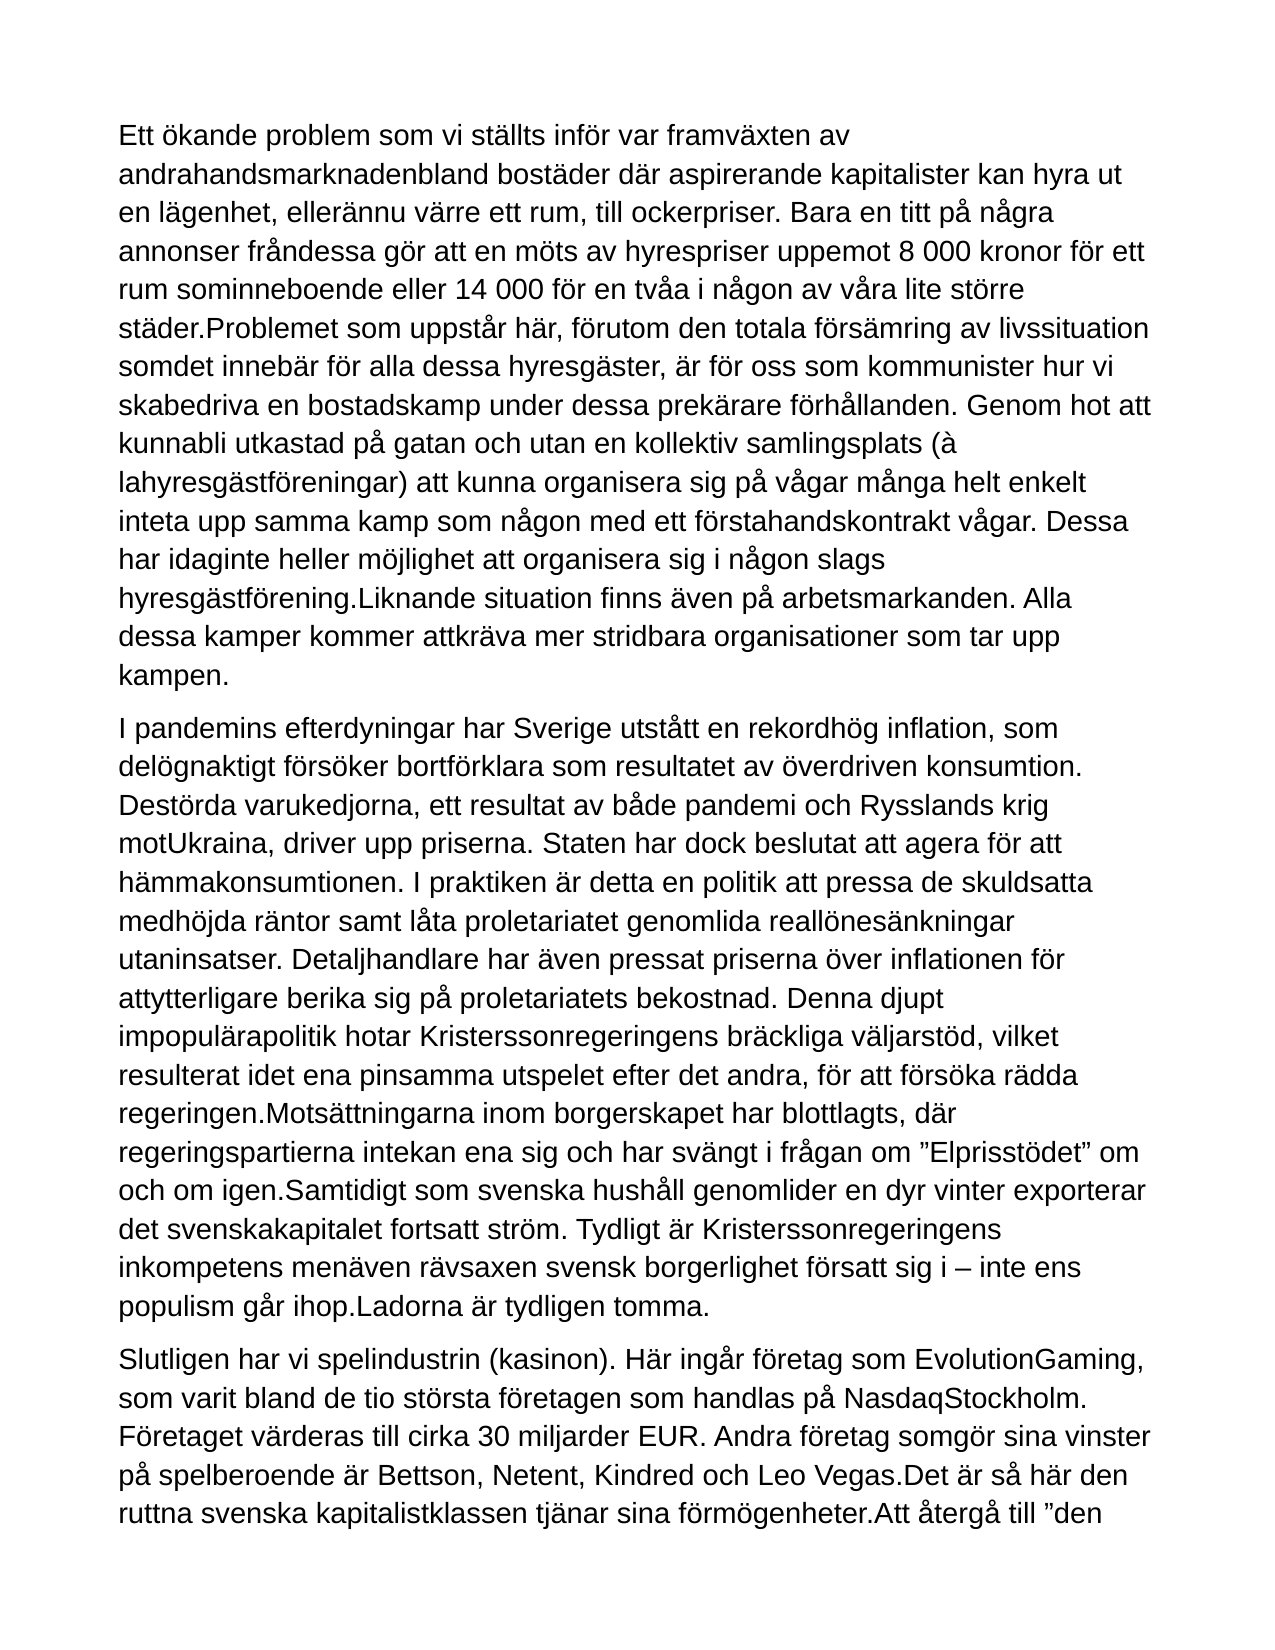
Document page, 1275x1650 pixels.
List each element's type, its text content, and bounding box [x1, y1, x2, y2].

text Ett ökande problem som vi ställts inför var framväxten av andrahandsmarknadenbland bostäder där aspirerande kapitalister kan hyra ut en lägenhet, ellerännu värre ett rum, till ockerpriser. Bara en titt på några annonser fråndessa gör att en möts av hyrespriser uppemot 8 000 kronor för ett rum sominneboende eller 14 000 för en tvåa i någon av våra lite större städer.Problemet som uppstår här, förutom den totala försämring av livssituation somdet innebär för alla dessa hyresgäster, är för oss som kommunister hur vi skabedriva en bostadskamp under dessa prekärare förhållanden. Genom hot att kunnabli utkastad på gatan och utan en kollektiv samlingsplats (à lahyresgästföreningar) att kunna organisera sig på vågar många helt enkelt inteta upp samma kamp som någon med ett förstahandskontrakt vågar. Dessa har idaginte heller möjlighet att organisera sig i någon slags hyresgästförening.Liknande situation finns även på arbetsmarkanden. Alla dessa kamper kommer attkräva mer stridbara organisationer som tar upp kampen. [118, 118, 1157, 691]
text I pandemins efterdyningar har Sverige utstått en rekordhög inflation, som delögnaktigt försöker bortförklara som resultatet av överdriven konsumtion. Destörda varukedjorna, ett resultat av både pandemi och Rysslands krig motUkraina, driver upp priserna. Staten har dock beslutat att agera för att hämmakonsumtionen. I praktiken är detta en politik att pressa de skuldsatta medhöjda räntor samt låta proletariatet genomlida reallönesänkningar utaninsatser. Detaljhandlare har även pressat priserna över inflationen för attytterligare berika sig på proletariatets bekostnad. Denna djupt impopulärapolitik hotar Kristerssonregeringens bräckliga väljarstöd, vilket resulterat idet ena pinsamma utspelet efter det andra, för att försöka rädda regeringen.Motsättningarna inom borgerskapet har blottlagts, där regeringspartierna intekan ena sig och har svängt i frågan om ”Elprisstödet” om och om igen.Samtidigt som svenska hushåll genomlider en dyr vinter exporterar det svenskakapitalet fortsatt ström. Tydligt är Kristerssonregeringens inkompetens menäven rävsaxen svensk borgerlighet försatt sig i – inte ens populism går ihop.Ladorna är tydligen tomma. [118, 711, 1157, 1322]
text Slutligen har vi spelindustrin (kasinon). Här ingår företag som EvolutionGaming, som varit bland de tio största företagen som handlas på NasdaqStockholm. Företaget värderas till cirka 30 miljarder EUR. Andra företag somgör sina vinster på spelberoende är Bettson, Netent, Kindred och Leo Vegas.Det är så här den ruttna svenska kapitalistklassen tjänar sina förmögenheter.Att återgå till ”den [118, 1342, 1157, 1530]
